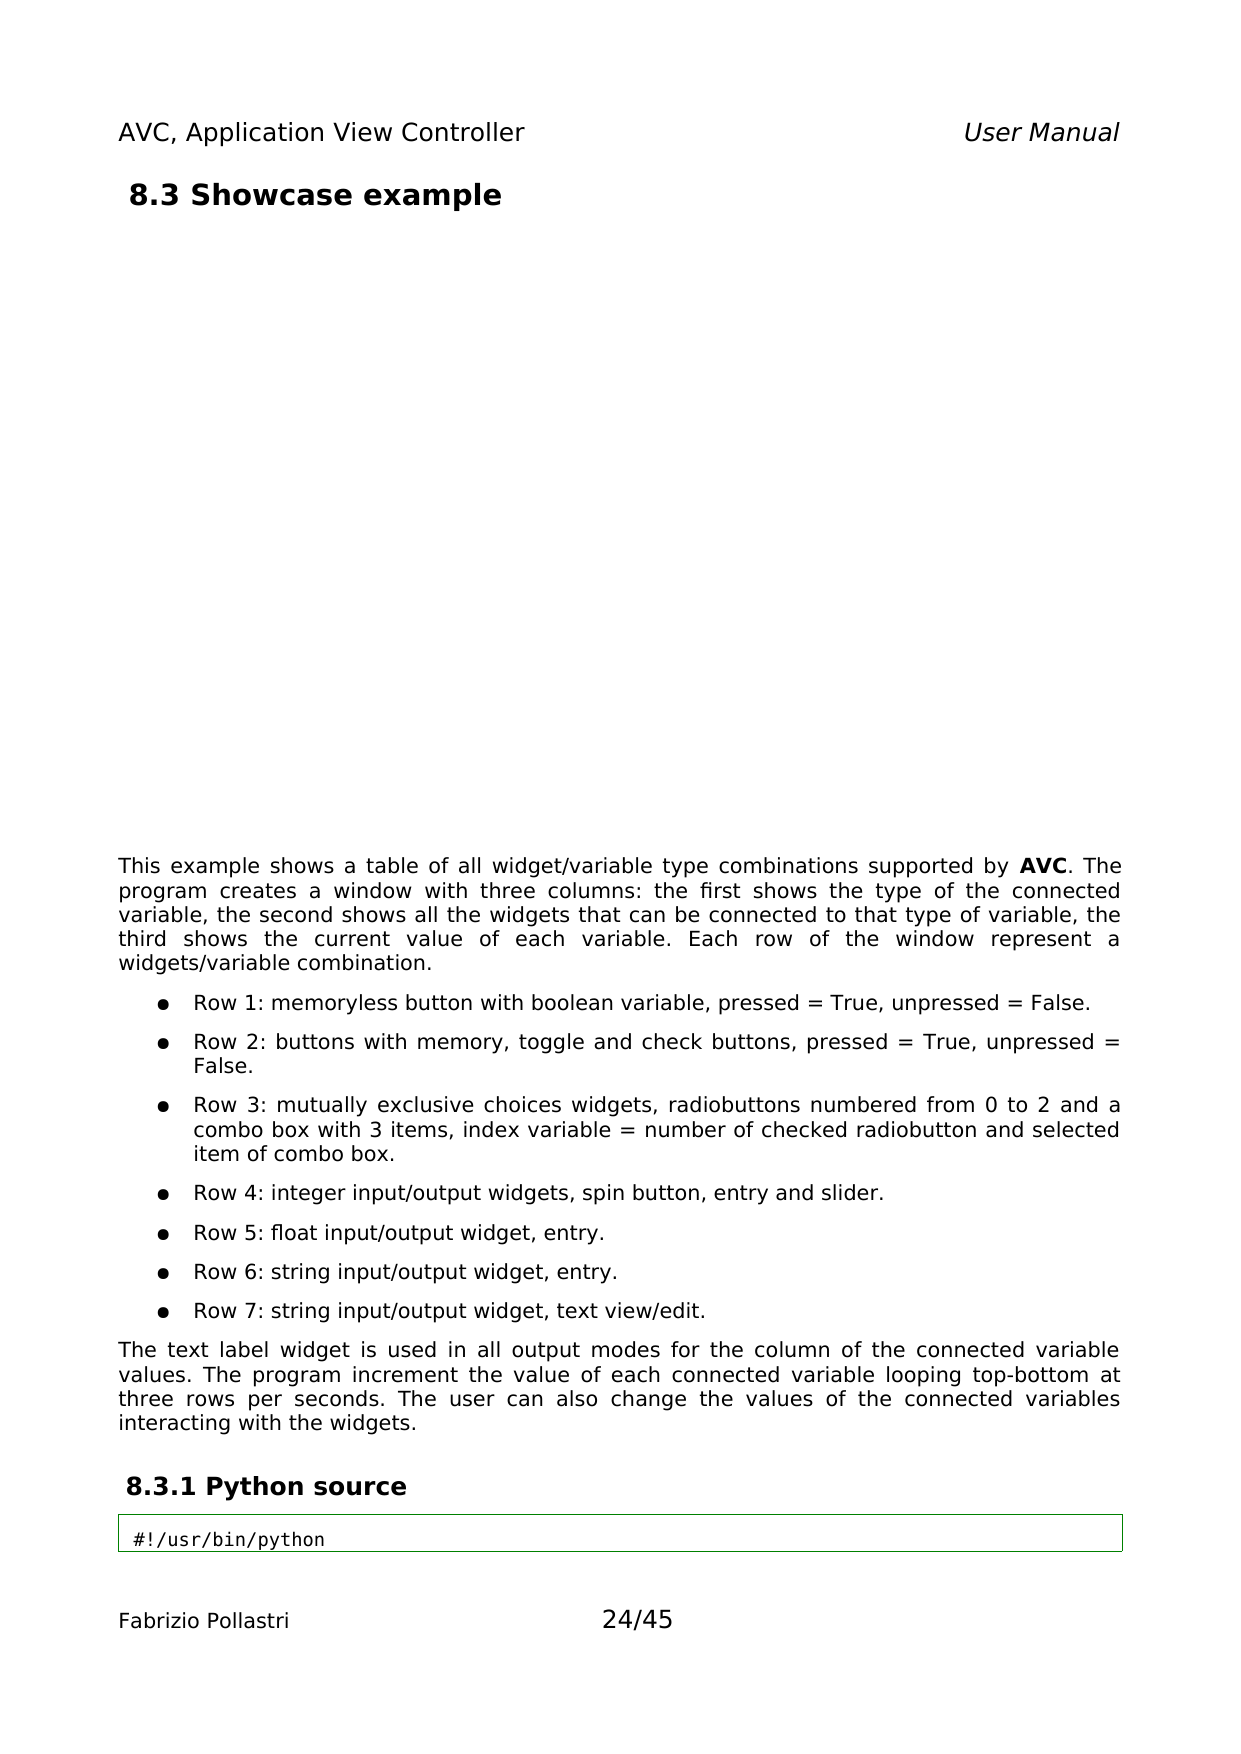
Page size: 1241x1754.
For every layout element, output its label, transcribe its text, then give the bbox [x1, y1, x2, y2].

list Row 6: string input/output widget, entry. [156, 1260, 1122, 1284]
list Row 5: float input/output widget, entry. [156, 1221, 1122, 1245]
list Row 2: buttons with memory, toggle and check buttons, pressed = True, unpressed = False. [156, 1030, 1122, 1078]
subtitle Showcase example [118, 178, 1122, 212]
list Row 1: memoryless button with boolean variable, pressed = True, unpressed = False. [156, 991, 1122, 1015]
text The text label widget is used in all output modes for the column of the connected variable values. The program increment the value of each connected variable looping top-bottom at three rows per seconds. The user can also change the values of the connected variables interacting with the widgets. [118, 1338, 1122, 1436]
list Row 4: integer input/output widgets, spin button, entry and slider. [156, 1181, 1122, 1206]
list Row 3: mutually exclusive choices widgets, radiobuttons numbered from 0 to 2 and a combo box with 3 items, index variable = number of checked radiobutton and selected item of combo box. [156, 1093, 1122, 1166]
subtitle Python source [118, 1472, 1122, 1502]
text #!/usr/bin/python [119, 1515, 1122, 1551]
text This example shows a table of all widget/variable type combinations supported by AVC. The program creates a window with three columns: the first shows the type of the connected variable, the second shows all the widgets that can be connected to that type of variable, the third shows the current value of each variable. Each row of the window represent a widgets/variable combination. [118, 227, 1122, 976]
list Row 7: string input/output widget, text view/edit. [156, 1299, 1122, 1323]
